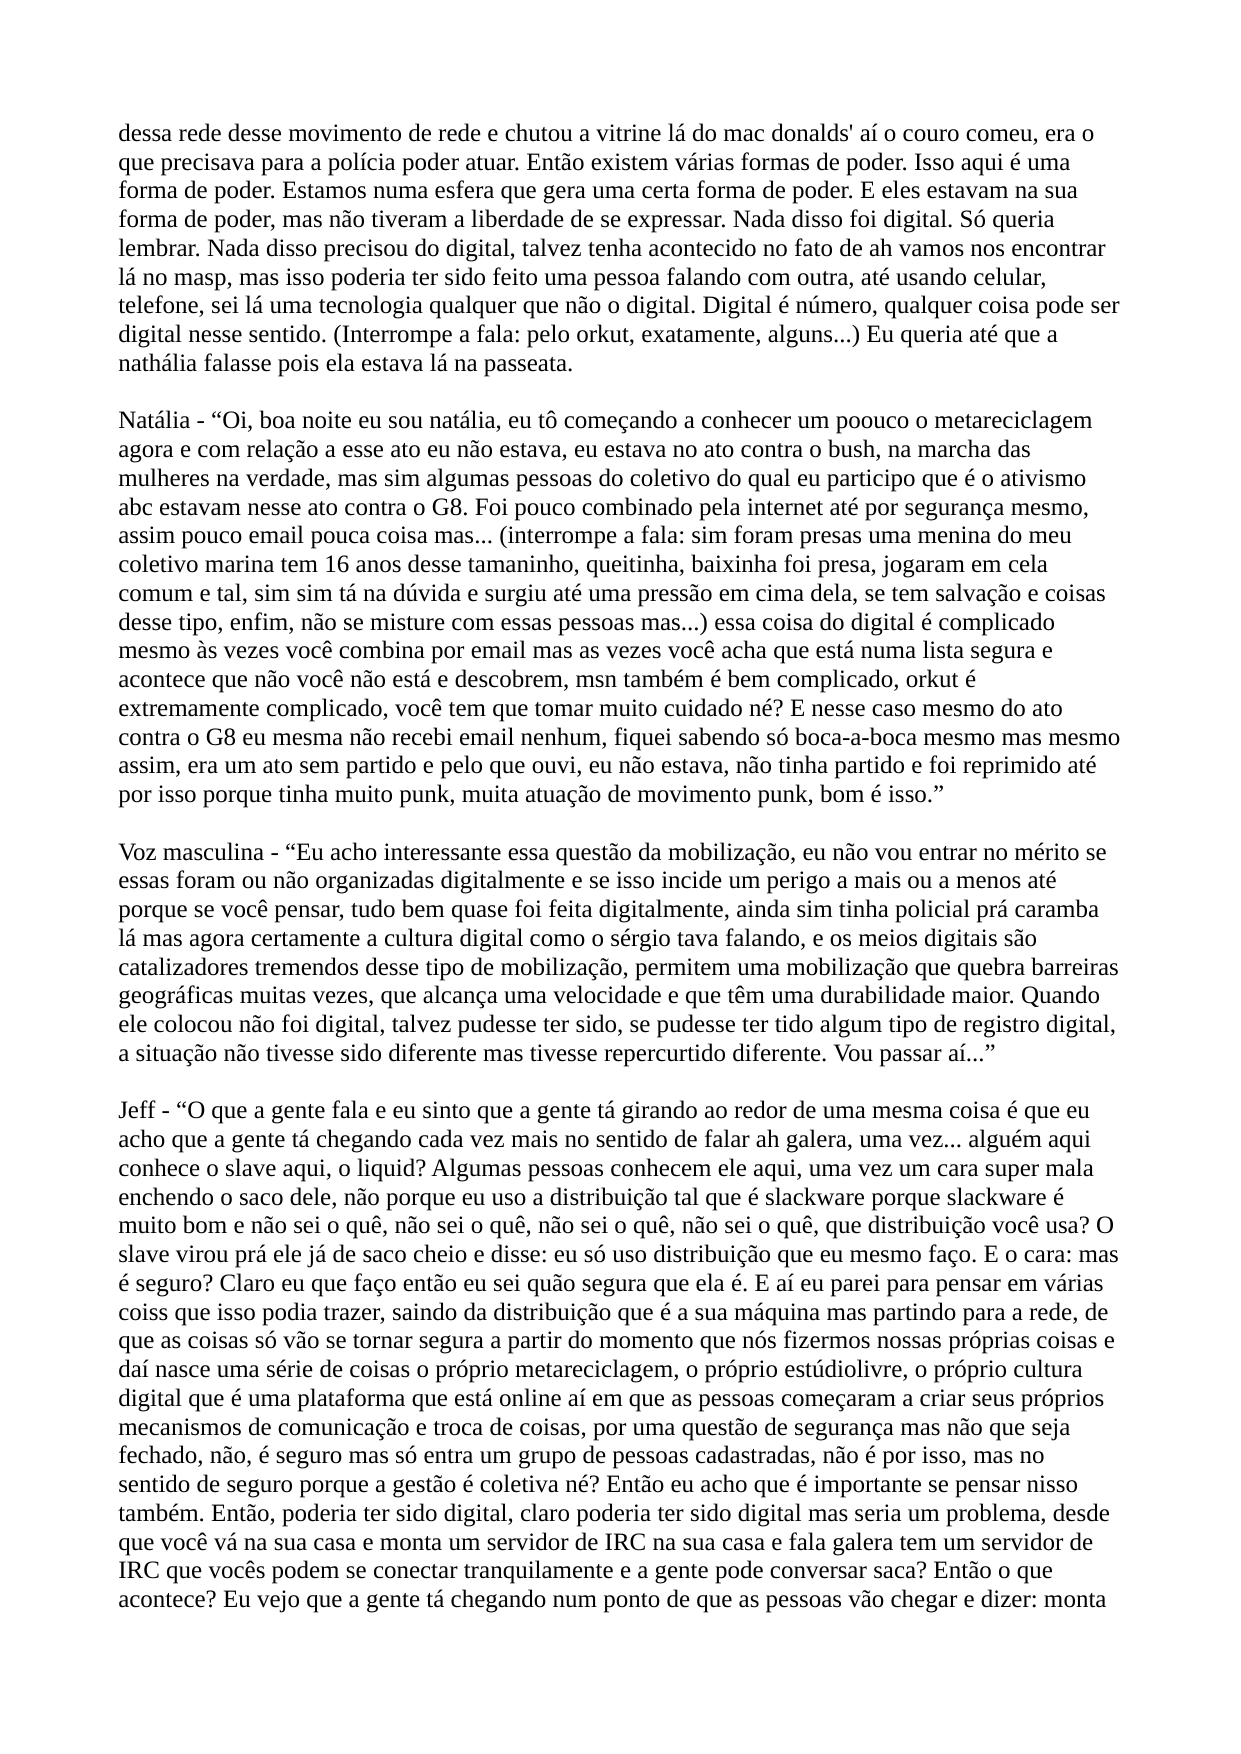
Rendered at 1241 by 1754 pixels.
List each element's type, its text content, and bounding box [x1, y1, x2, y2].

text Voz masculina - “Eu acho interessante essa questão da mobilização, eu não vou entrar no mérito se essas foram ou não organizadas digitalmente e se isso incide um perigo a mais ou a menos até porque se você pensar, tudo bem quase foi feita digitalmente, ainda sim tinha policial prá caramba lá mas agora certamente a cultura digital como o sérgio tava falando, e os meios digitais são catalizadores tremendos desse tipo de mobilização, permitem uma mobilização que quebra barreiras geográficas muitas vezes, que alcança uma velocidade e que têm uma durabilidade maior. Quando ele colocou não foi digital, talvez pudesse ter sido, se pudesse ter tido algum tipo de registro digital, a situação não tivesse sido diferente mas tivesse repercurtido diferente. Vou passar aí...” [118, 837, 1122, 1067]
text Natália - “Oi, boa noite eu sou natália, eu tô começando a conhecer um poouco o metareciclagem agora e com relação a esse ato eu não estava, eu estava no ato contra o bush, na marcha das mulheres na verdade, mas sim algumas pessoas do coletivo do qual eu participo que é o ativismo abc estavam nesse ato contra o G8. Foi pouco combinado pela internet até por segurança mesmo, assim pouco email pouca coisa mas... (interrompe a fala: sim foram presas uma menina do meu coletivo marina tem 16 anos desse tamaninho, queitinha, baixinha foi presa, jogaram em cela comum e tal, sim sim tá na dúvida e surgiu até uma pressão em cima dela, se tem salvação e coisas desse tipo, enfim, não se misture com essas pessoas mas...) essa coisa do digital é complicado mesmo às vezes você combina por email mas as vezes você acha que está numa lista segura e acontece que não você não está e descobrem, msn também é bem complicado, orkut é extremamente complicado, você tem que tomar muito cuidado né? E nesse caso mesmo do ato contra o G8 eu mesma não recebi email nenhum, fiquei sabendo só boca-a-boca mesmo mas mesmo assim, era um ato sem partido e pelo que ouvi, eu não estava, não tinha partido e foi reprimido até por isso porque tinha muito punk, muita atuação de movimento punk, bom é isso.” [118, 406, 1122, 808]
text Jeff - “O que a gente fala e eu sinto que a gente tá girando ao redor de uma mesma coisa é que eu acho que a gente tá chegando cada vez mais no sentido de falar ah galera, uma vez... alguém aqui conhece o slave aqui, o liquid? Algumas pessoas conhecem ele aqui, uma vez um cara super mala enchendo o saco dele, não porque eu uso a distribuição tal que é slackware porque slackware é muito bom e não sei o quê, não sei o quê, não sei o quê, não sei o quê, que distribuição você usa? O slave virou prá ele já de saco cheio e disse: eu só uso distribuição que eu mesmo faço. E o cara: mas é seguro? Claro eu que faço então eu sei quão segura que ela é. E aí eu parei para pensar em várias coiss que isso podia trazer, saindo da distribuição que é a sua máquina mas partindo para a rede, de que as coisas só vão se tornar segura a partir do momento que nós fizermos nossas próprias coisas e daí nasce uma série de coisas o próprio metareciclagem, o próprio estúdiolivre, o próprio cultura digital que é uma plataforma que está online aí em que as pessoas começaram a criar seus próprios mecanismos de comunicação e troca de coisas, por uma questão de segurança mas não que seja fechado, não, é seguro mas só entra um grupo de pessoas cadastradas, não é por isso, mas no sentido de seguro porque a gestão é coletiva né? Então eu acho que é importante se pensar nisso também. Então, poderia ter sido digital, claro poderia ter sido digital mas seria um problema, desde que você vá na sua casa e monta um servidor de IRC na sua casa e fala galera tem um servidor de IRC que vocês podem se conectar tranquilamente e a gente pode conversar saca? Então o que acontece? Eu vejo que a gente tá chegando num ponto de que as pessoas vão chegar e dizer: monta [118, 1096, 1122, 1613]
text dessa rede desse movimento de rede e chutou a vitrine lá do mac donalds' aí o couro comeu, era o que precisava para a polícia poder atuar. Então existem várias formas de poder. Isso aqui é uma forma de poder. Estamos numa esfera que gera uma certa forma de poder. E eles estavam na sua forma de poder, mas não tiveram a liberdade de se expressar. Nada disso foi digital. Só queria lembrar. Nada disso precisou do digital, talvez tenha acontecido no fato de ah vamos nos encontrar lá no masp, mas isso poderia ter sido feito uma pessoa falando com outra, até usando celular, telefone, sei lá uma tecnologia qualquer que não o digital. Digital é número, qualquer coisa pode ser digital nesse sentido. (Interrompe a fala: pelo orkut, exatamente, alguns...) Eu queria até que a nathália falasse pois ela estava lá na passeata. [118, 118, 1122, 377]
